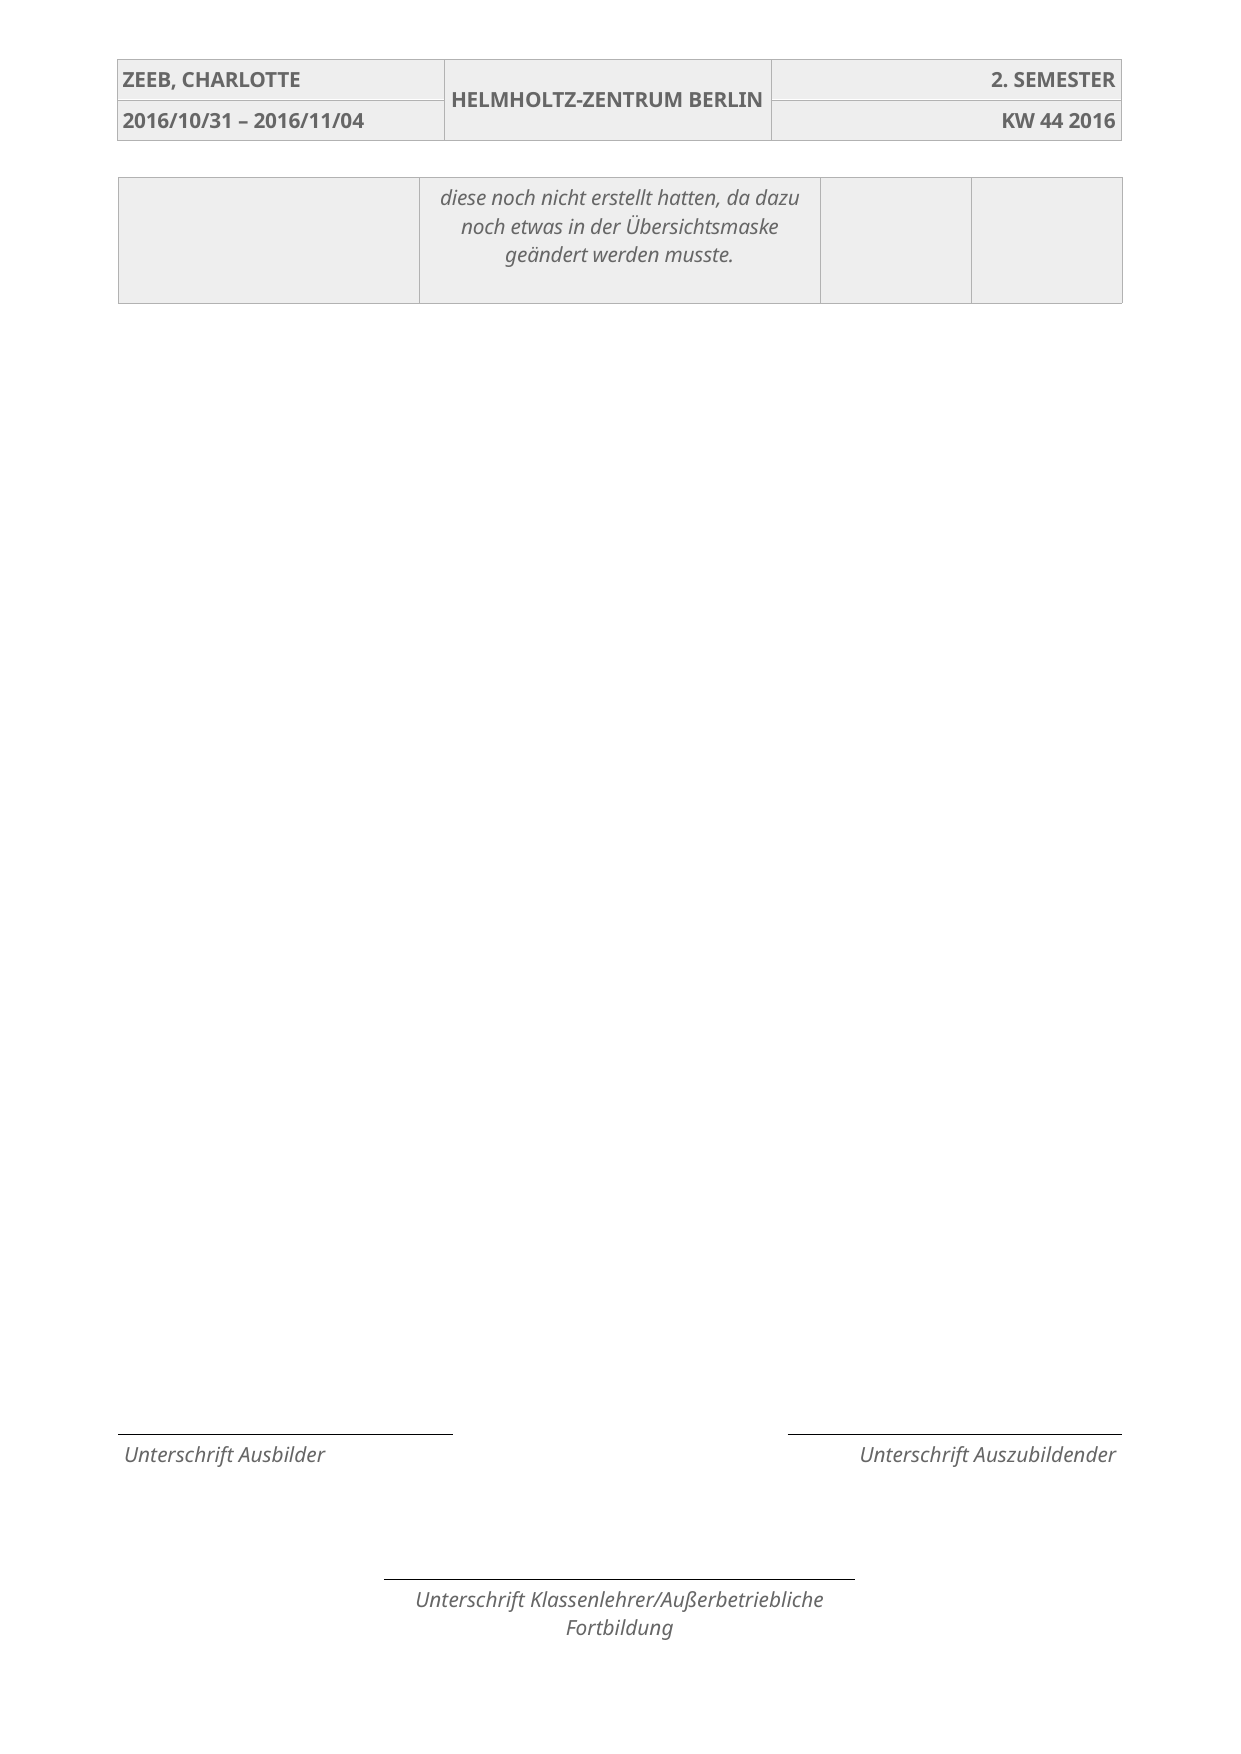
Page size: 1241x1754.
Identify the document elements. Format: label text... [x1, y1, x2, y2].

table_cell [119, 178, 419, 303]
table_cell [972, 178, 1122, 303]
table_cell diese noch nicht erstellt hatten, da dazu noch etwas in der Übersichtsmaske geändert werden musste. [420, 178, 820, 303]
table_cell [821, 178, 971, 303]
